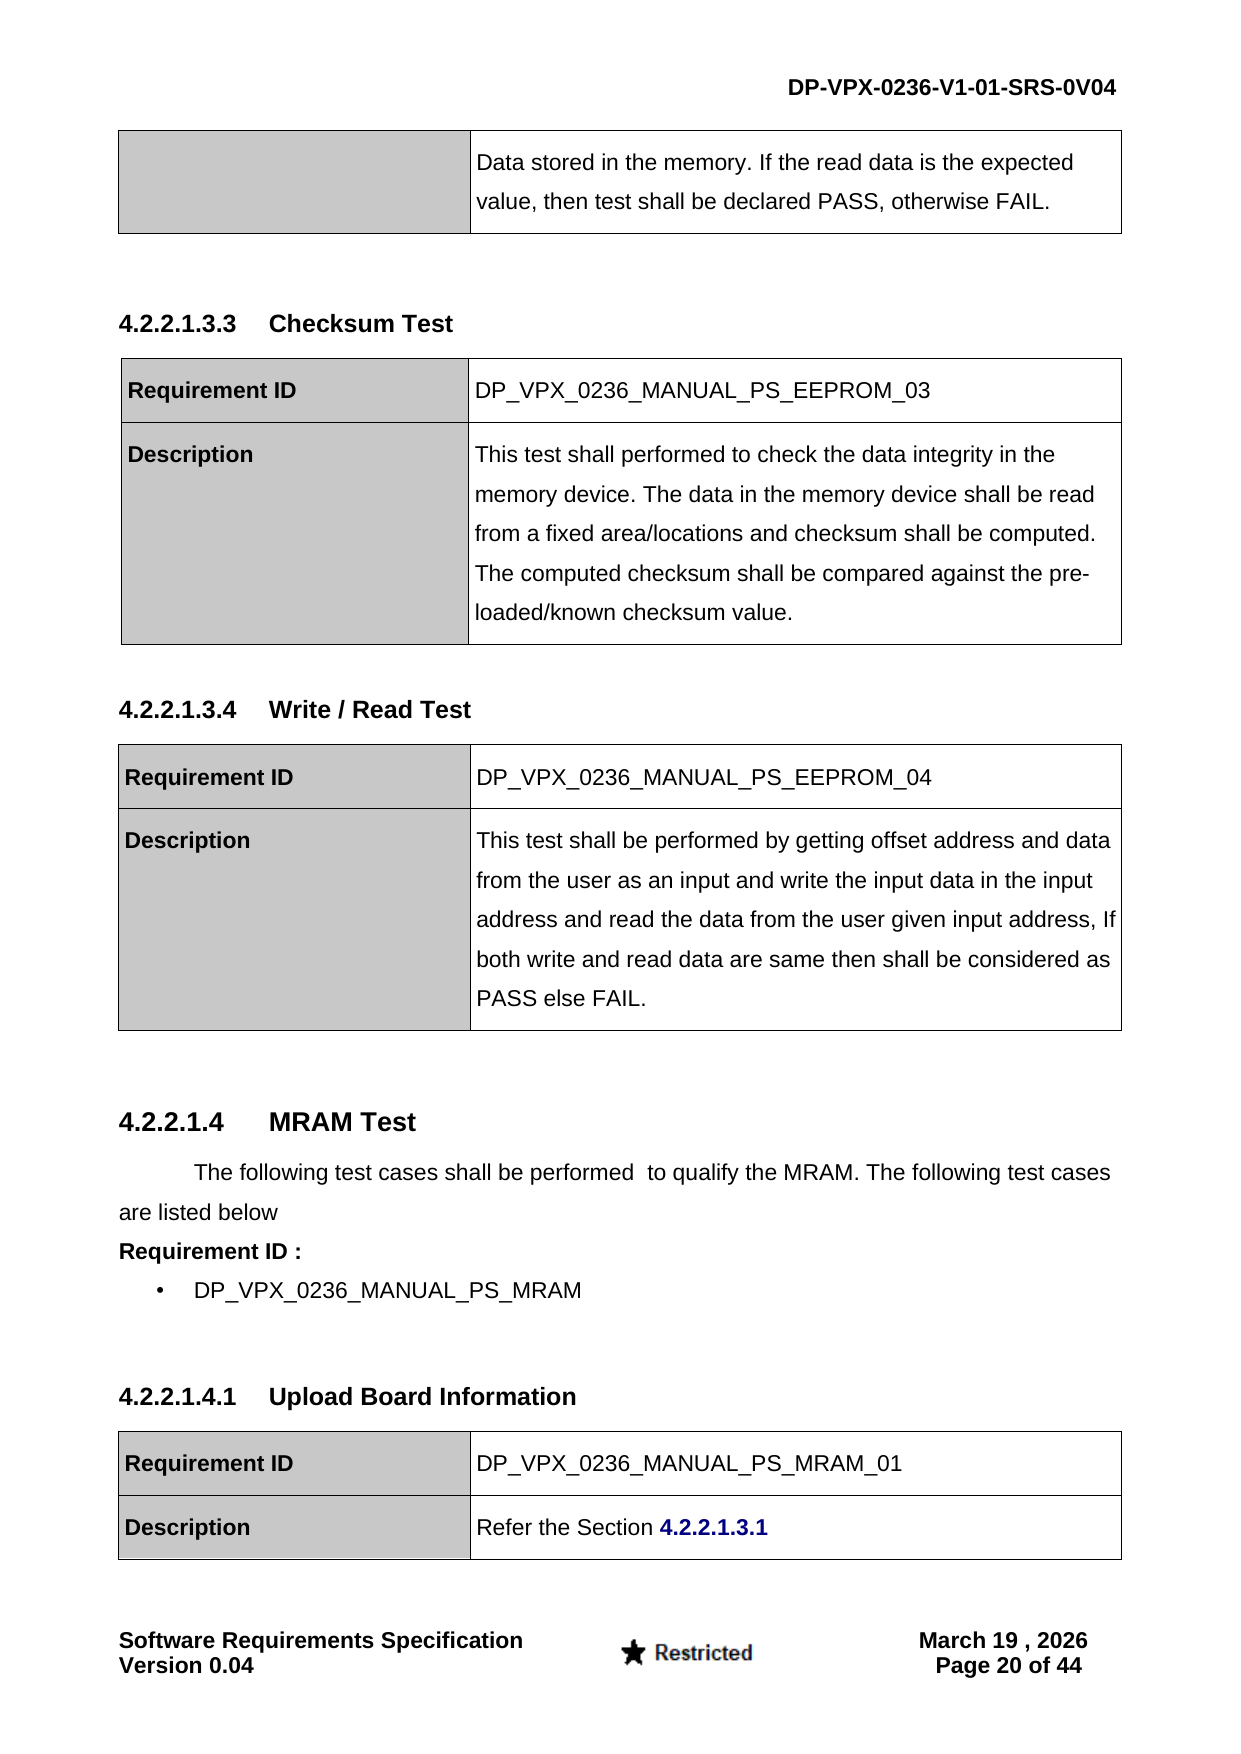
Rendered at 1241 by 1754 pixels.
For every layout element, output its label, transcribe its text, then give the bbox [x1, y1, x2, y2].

table_cell Description [119, 1496, 470, 1558]
table_header Requirement ID [122, 359, 468, 422]
subtitle Upload Board Information [118, 1381, 1122, 1410]
table_header DP_VPX_0236_MANUAL_PS_MRAM_01 [471, 1432, 1121, 1495]
table_cell This test shall performed to check the data integrity in the memory device. The data in the memory device shall be read from a fixed area/locations and checksum shall be computed. The computed checksum shall be compared against the pre-loaded/known checksum value. [469, 423, 1121, 644]
table_header Requirement ID [119, 1432, 470, 1495]
table_header DP_VPX_0236_MANUAL_PS_EEPROM_04 [471, 745, 1121, 808]
table_cell This test shall be performed by getting offset address and data from the user as an input and write the input data in the input address and read the data from the user given input address, If both write and read data are same then shall be considered as PASS else FAIL. [471, 809, 1121, 1030]
table_header Requirement ID [119, 745, 470, 808]
subtitle MRAM Test [118, 1106, 1122, 1137]
subtitle Checksum Test [118, 309, 1122, 338]
table_cell Refer the Section 4.2.2.1.3.1 [471, 1496, 1121, 1558]
table_cell [119, 131, 470, 233]
table_cell Data stored in the memory. If the read data is the expected value, then test shall be declared PASS, otherwise FAIL. [471, 131, 1121, 233]
table_cell Description [122, 423, 468, 644]
text Requirement ID : [118, 1238, 1122, 1264]
table_cell Description [119, 809, 470, 1030]
picture [611, 1630, 766, 1675]
text The following test cases shall be performed to qualify the MRAM. The following test cases are listed below [118, 1159, 1122, 1225]
table_header DP_VPX_0236_MANUAL_PS_EEPROM_03 [469, 359, 1121, 422]
subtitle Write / Read Test [118, 695, 1122, 724]
list DP_VPX_0236_MANUAL_PS_MRAM [156, 1277, 1122, 1304]
